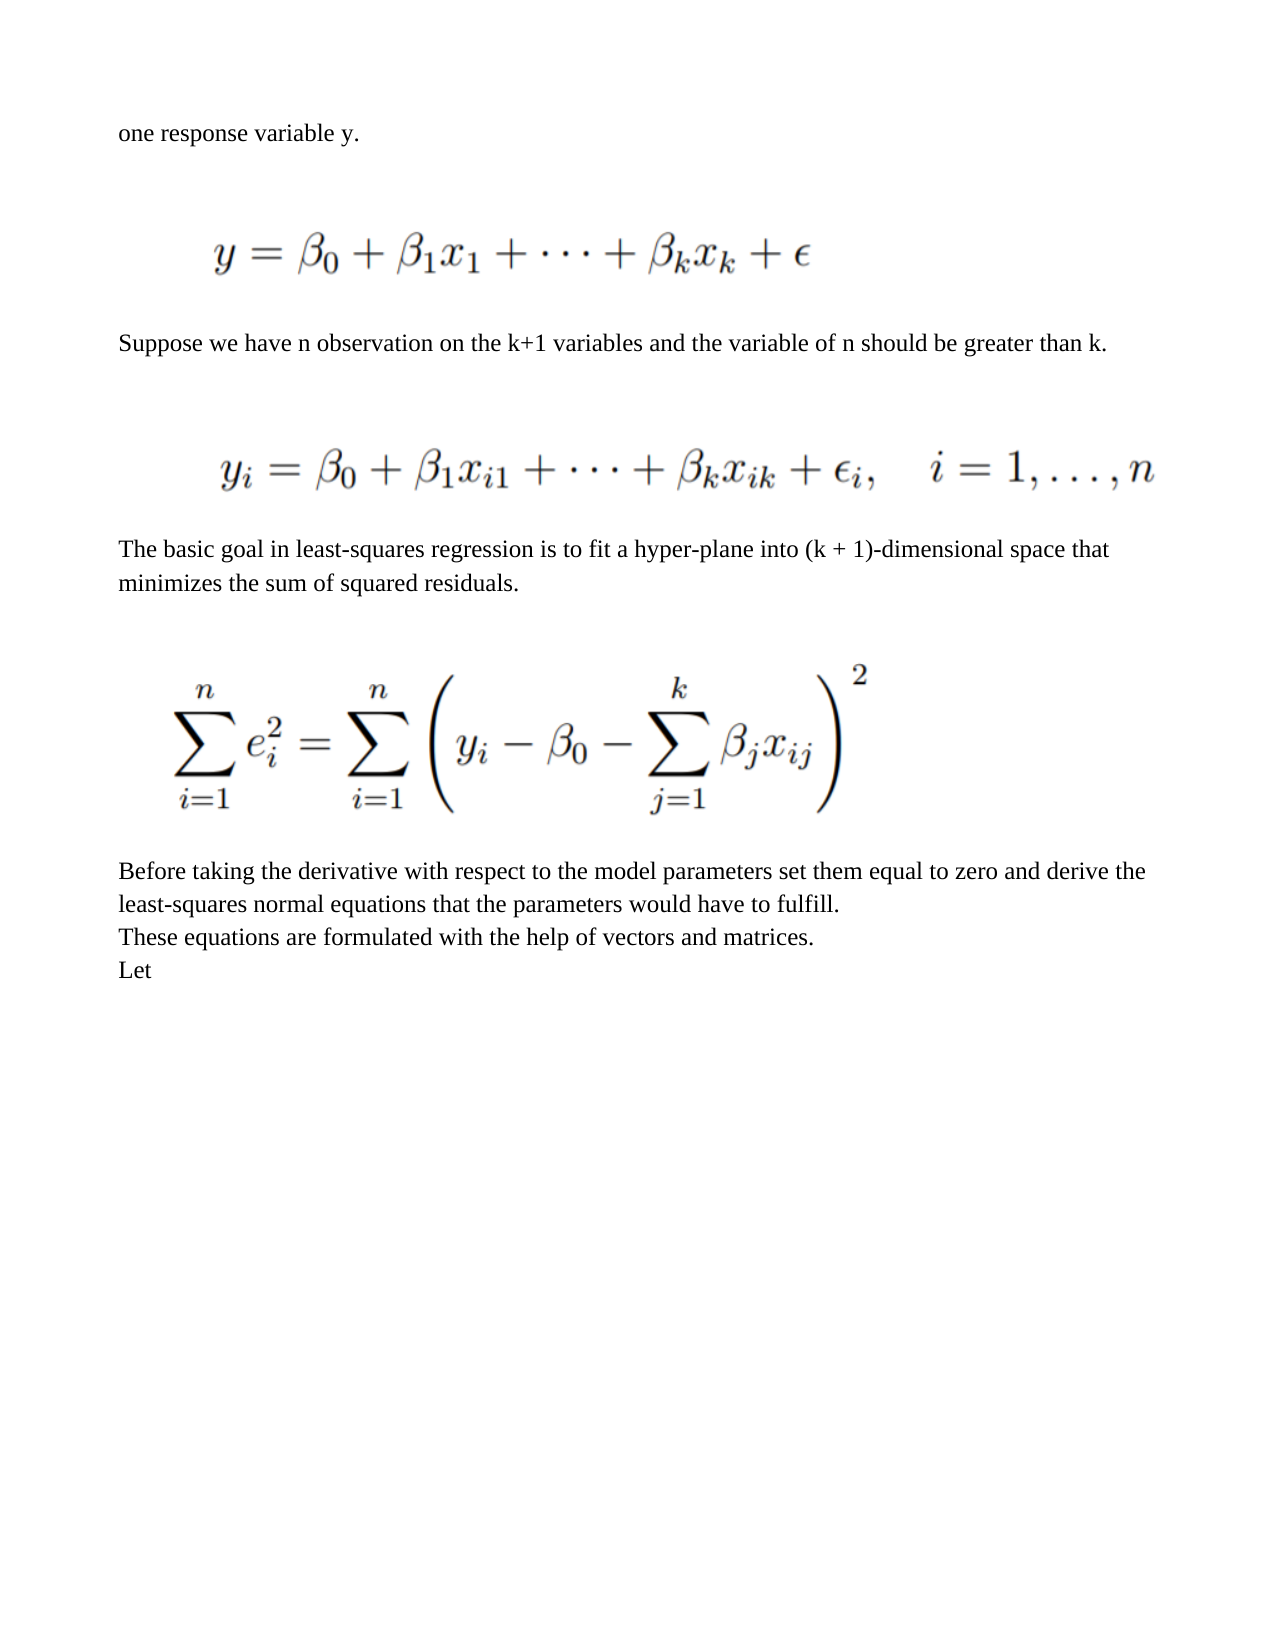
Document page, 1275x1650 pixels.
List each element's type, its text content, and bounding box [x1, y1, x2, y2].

text one response variable y. [118, 118, 1157, 180]
picture [118, 408, 1214, 516]
text Before taking the derivative with respect to the model parameters set them equal to zero and derive the least-squares normal equations that the parameters would have to fulfill. These equations are formulated with the help of vectors and matrices. Let [118, 856, 1157, 1017]
picture [118, 648, 907, 837]
text The basic goal in least-squares regression is to fit a hyper-plane into (k + 1)-dimensional space that minimizes the sum of squared residuals. [118, 534, 1157, 629]
picture [118, 198, 860, 309]
text Suppose we have n observation on the k+1 variables and the variable of n should be greater than k. [118, 328, 1157, 389]
